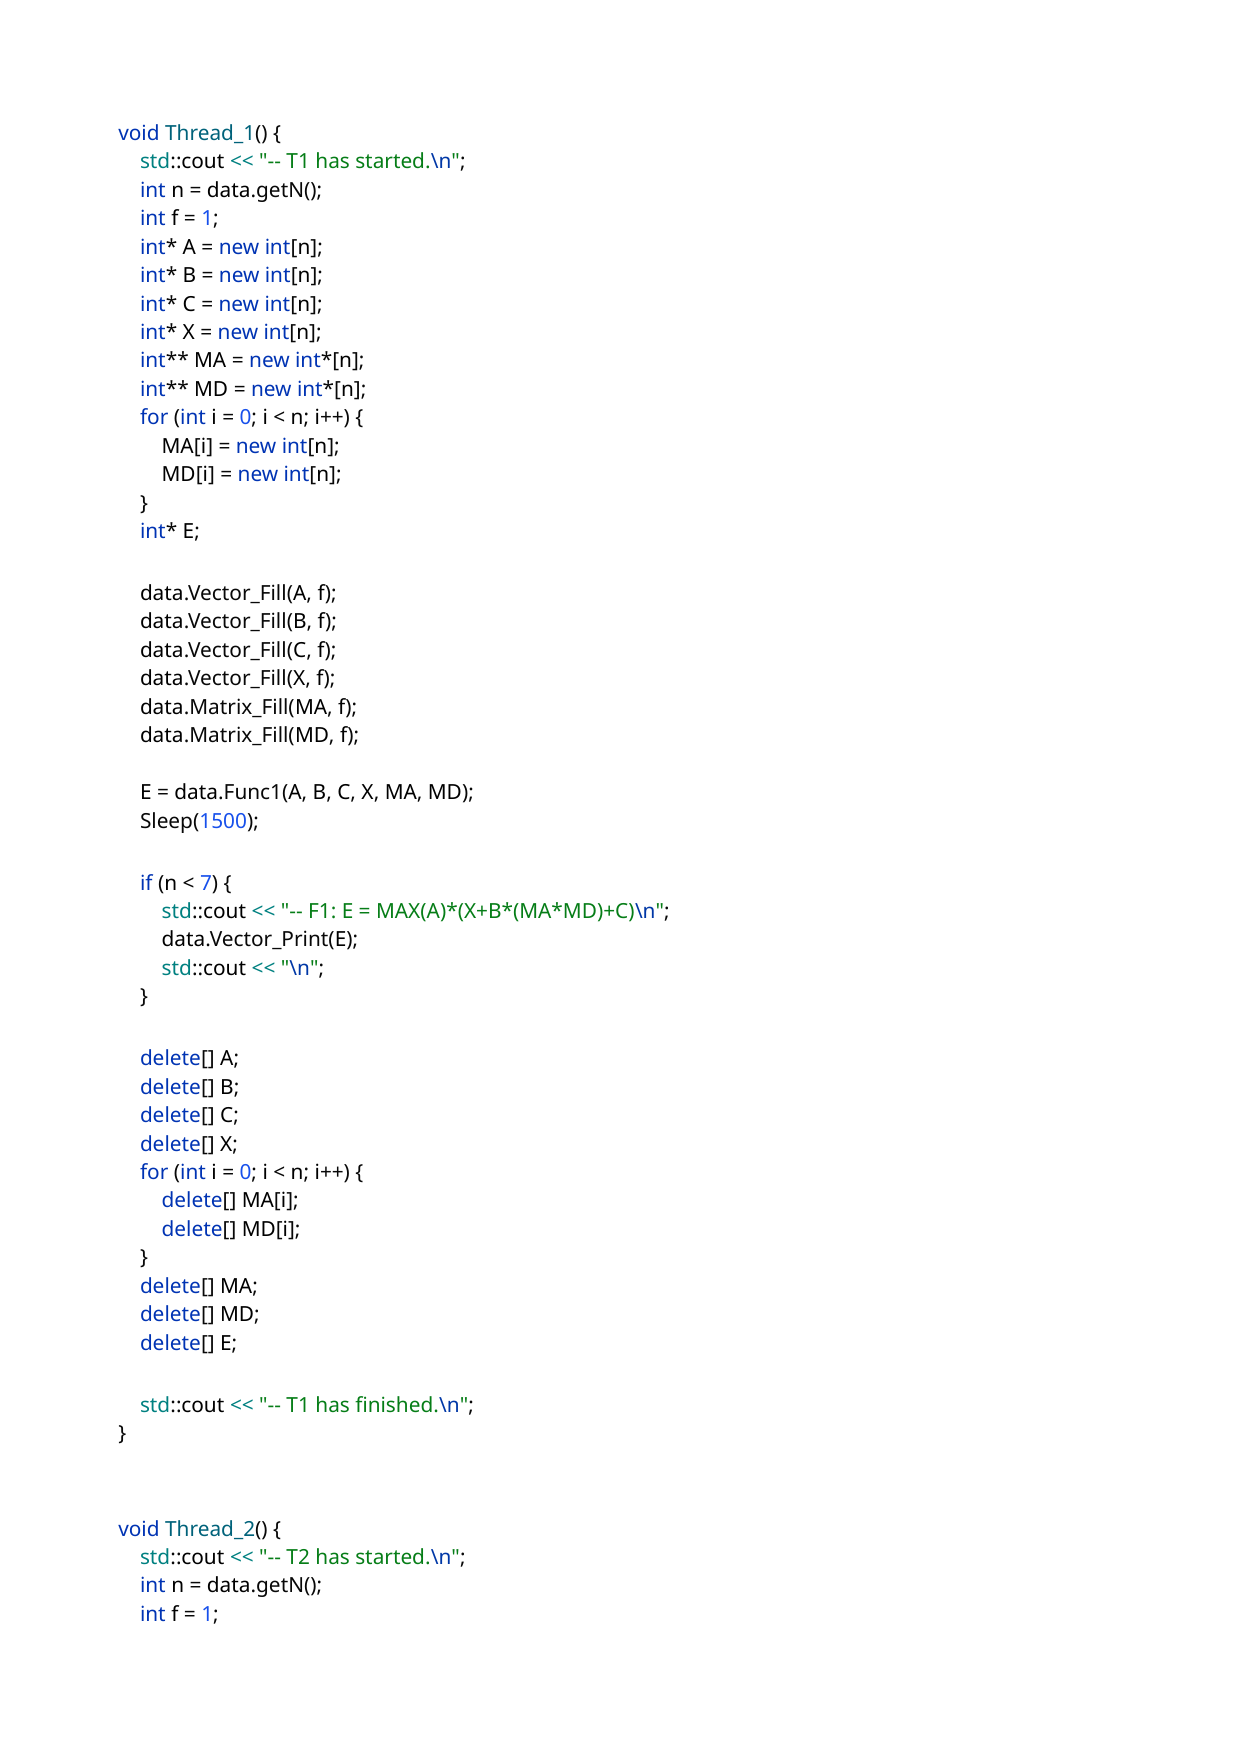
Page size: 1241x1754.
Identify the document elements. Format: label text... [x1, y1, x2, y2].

text void Thread_1() { std::cout << "-- T1 has started.\n"; int n = data.getN(); int f = 1; int* A = new int[n]; int* B = new int[n]; int* C = new int[n]; int* X = new int[n]; int** MA = new int*[n]; int** MD = new int*[n]; for (int i = 0; i < n; i++) { MA[i] = new int[n]; MD[i] = new int[n]; } int* E; data.Vector_Fill(A, f); data.Vector_Fill(B, f); data.Vector_Fill(C, f); data.Vector_Fill(X, f); data.Matrix_Fill(MA, f); data.Matrix_Fill(MD, f); E = data.Func1(A, B, C, X, MA, MD); Sleep(1500); if (n < 7) { std::cout << "-- F1: E = MAX(A)*(X+B*(MA*MD)+C)\n"; data.Vector_Print(E); std::cout << "\n"; } delete[] A; delete[] B; delete[] C; delete[] X; for (int i = 0; i < n; i++) { delete[] MA[i]; delete[] MD[i]; } delete[] MA; delete[] MD; delete[] E; std::cout << "-- T1 has finished.\n"; } void Thread_2() { std::cout << "-- T2 has started.\n"; int n = data.getN(); int f = 1; [118, 118, 1122, 1627]
